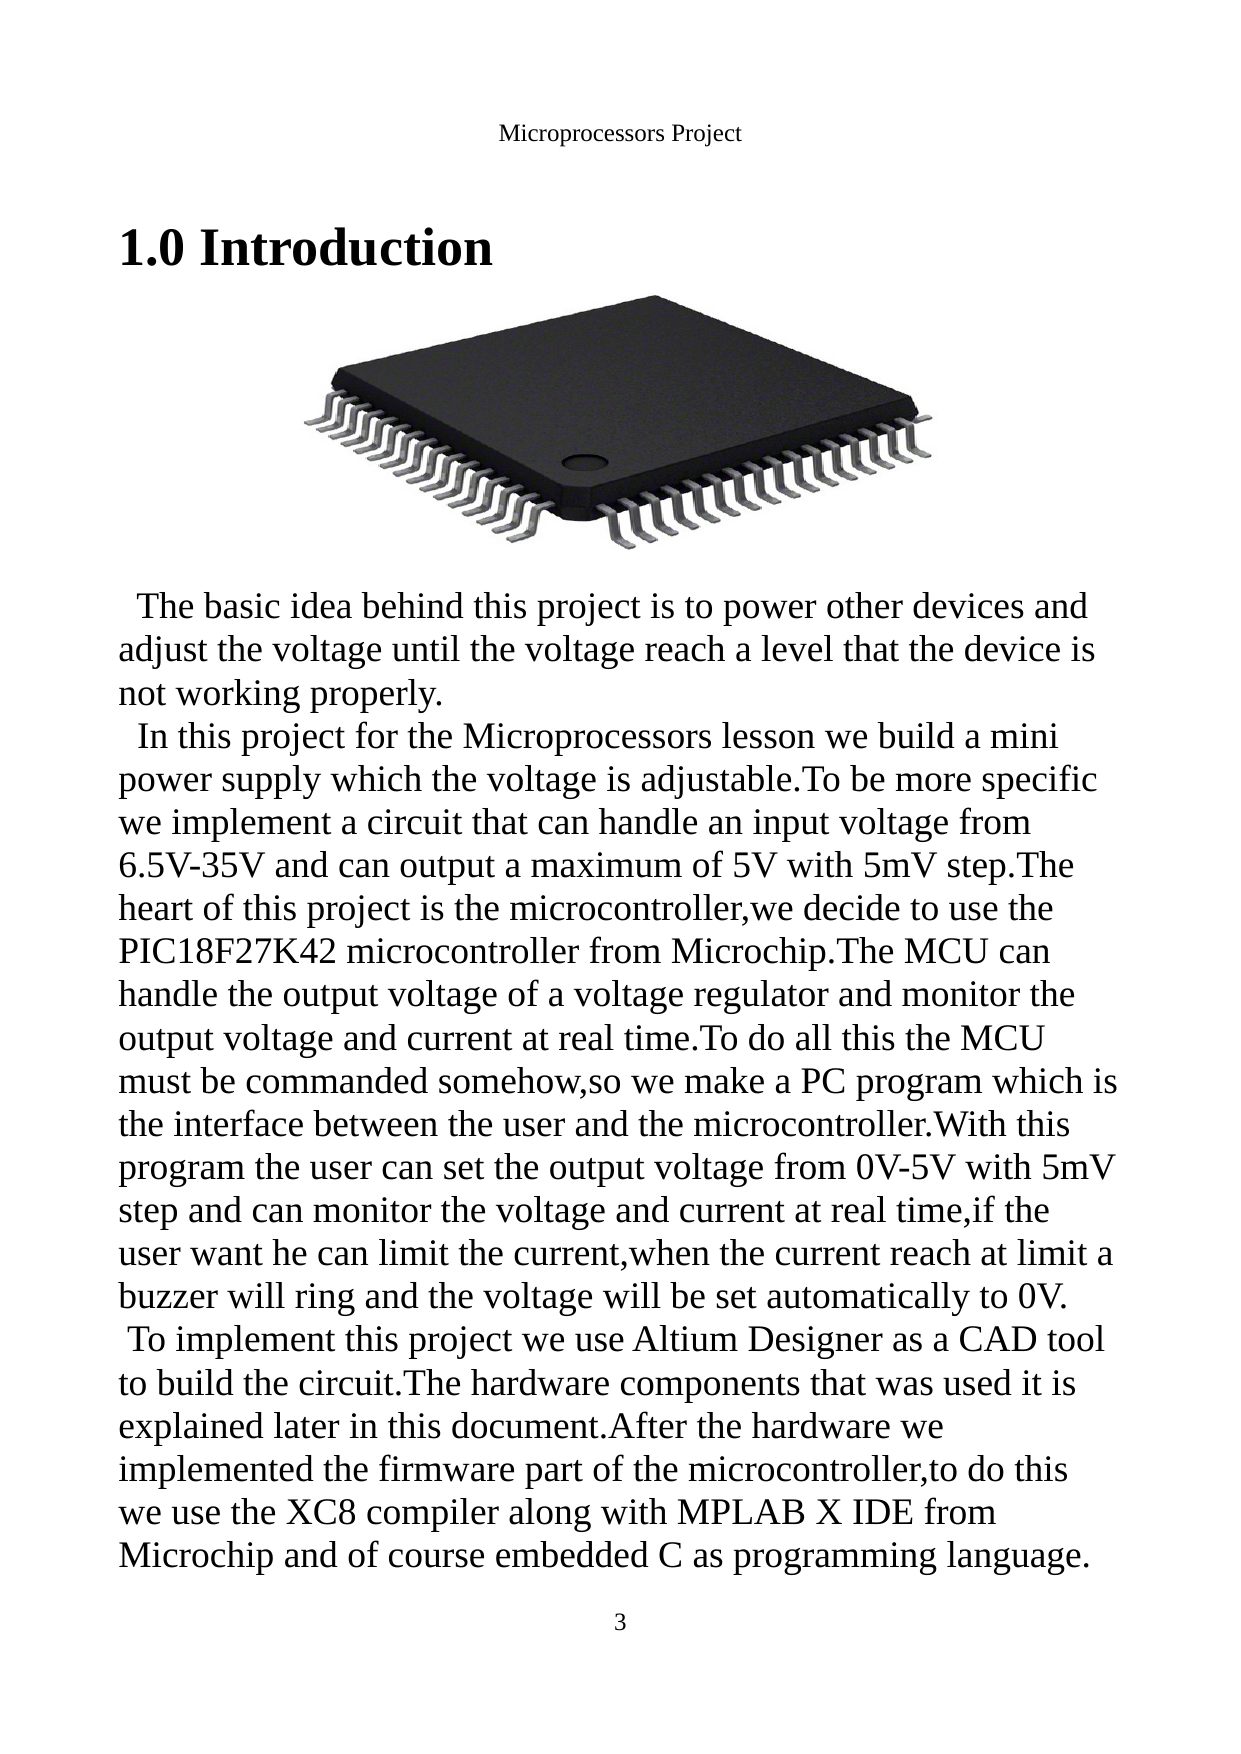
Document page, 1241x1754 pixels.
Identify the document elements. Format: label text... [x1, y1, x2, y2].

text The basic idea behind this project is to power other devices and adjust the voltage until the voltage reach a level that the device is not working properly. [118, 584, 1122, 713]
picture [262, 292, 978, 550]
text 1.0 Introduction [118, 215, 1122, 277]
text To implement this project we use Altium Designer as a CAD tool to build the circuit.The hardware components that was used it is explained later in this document.After the hardware we implemented the firmware part of the microcontroller,to do this we use the XC8 compiler along with MPLAB X IDE from Microchip and of course embedded C as programming language. [118, 1317, 1122, 1576]
text In this project for the Microprocessors lesson we build a mini power supply which the voltage is adjustable.To be more specific we implement a circuit that can handle an input voltage from 6.5V-35V and can output a maximum of 5V with 5mV step.The heart of this project is the microcontroller,we decide to use the PIC18F27K42 microcontroller from Microchip.The MCU can handle the output voltage of a voltage regulator and monitor the output voltage and current at real time.To do all this the MCU must be commanded somehow,so we make a PC program which is the interface between the user and the microcontroller.With this program the user can set the output voltage from 0V-5V with 5mV step and can monitor the voltage and current at real time,if the user want he can limit the current,when the current reach at limit a buzzer will ring and the voltage will be set automatically to 0V. [118, 713, 1122, 1317]
